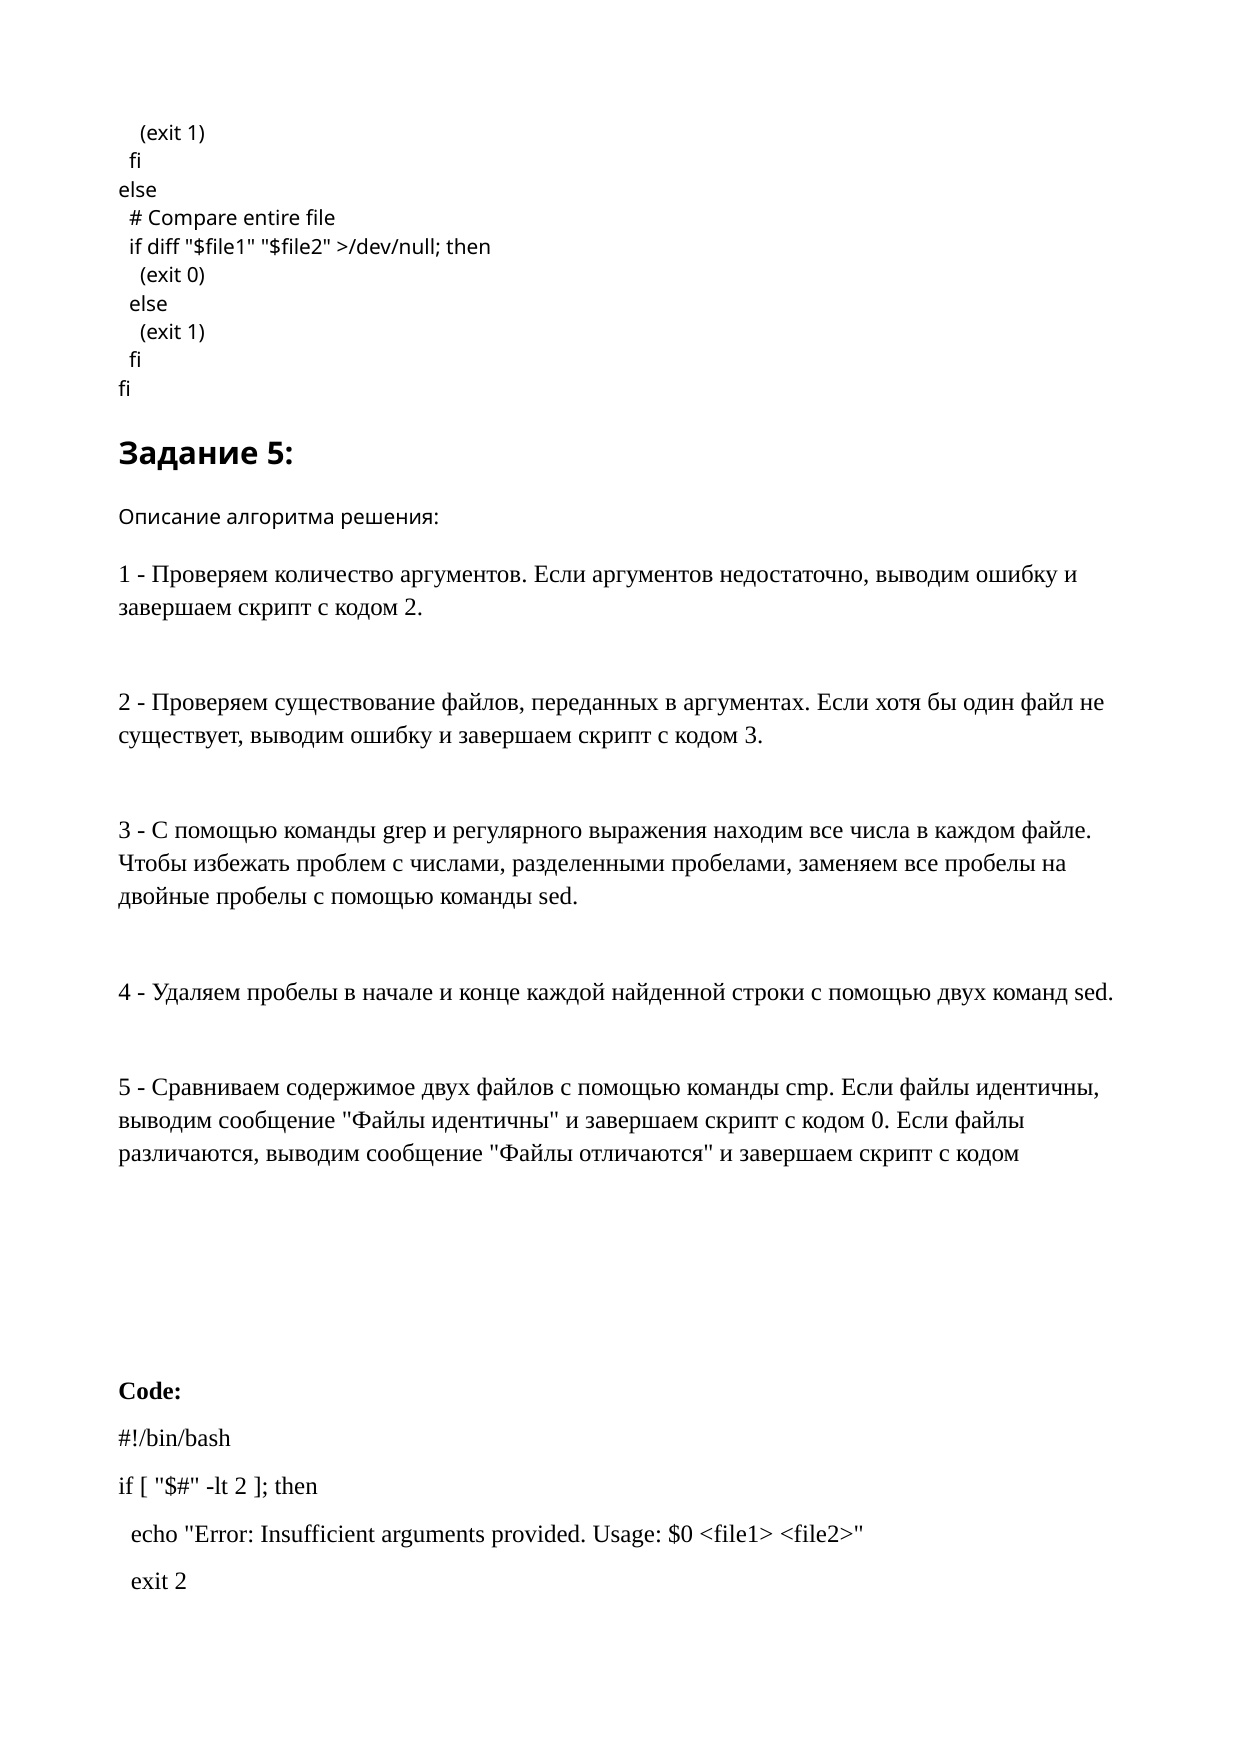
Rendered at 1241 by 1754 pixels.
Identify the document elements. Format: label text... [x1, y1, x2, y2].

text 2 - Проверяем существование файлов, переданных в аргументах. Если хотя бы один файл не существует, выводим ошибку и завершаем скрипт с кодом 3. [118, 687, 1122, 749]
text fi [118, 374, 1122, 402]
text Описание алгоритма решения: [118, 502, 1122, 530]
text # Compare entire file [118, 203, 1122, 232]
text if diff "$file1" "$file2" >/dev/null; then [118, 232, 1122, 260]
text fi [118, 346, 1122, 374]
text (exit 1) [118, 118, 1122, 147]
text else [118, 289, 1122, 317]
text else [118, 175, 1122, 203]
text exit 2 [118, 1566, 1122, 1595]
text (exit 0) [118, 260, 1122, 289]
text echo "Error: Insufficient arguments provided. Usage: $0 <file1> <file2>" [118, 1519, 1122, 1547]
text (exit 1) [118, 317, 1122, 346]
text if [ "$#" -lt 2 ]; then [118, 1471, 1122, 1500]
text #!/bin/bash [118, 1423, 1122, 1452]
text 4 - Удаляем пробелы в начале и конце каждой найденной строки с помощью двух команд sed. [118, 977, 1122, 1005]
text fi [118, 147, 1122, 175]
text Задание 5: [118, 431, 1122, 473]
text Code: [118, 1376, 1122, 1404]
text 1 - Проверяем количество аргументов. Если аргументов недостаточно, выводим ошибку и завершаем скрипт с кодом 2. [118, 559, 1122, 621]
text 3 - С помощью команды grep и регулярного выражения находим все числа в каждом файле. Чтобы избежать проблем с числами, разделенными пробелами, заменяем все пробелы на двойные пробелы с помощью команды sed. [118, 815, 1122, 910]
text 5 - Сравниваем содержимое двух файлов с помощью команды cmp. Если файлы идентичны, выводим сообщение "Файлы идентичны" и завершаем скрипт с кодом 0. Если файлы различаются, выводим сообщение "Файлы отличаются" и завершаем скрипт с кодом [118, 1072, 1122, 1167]
